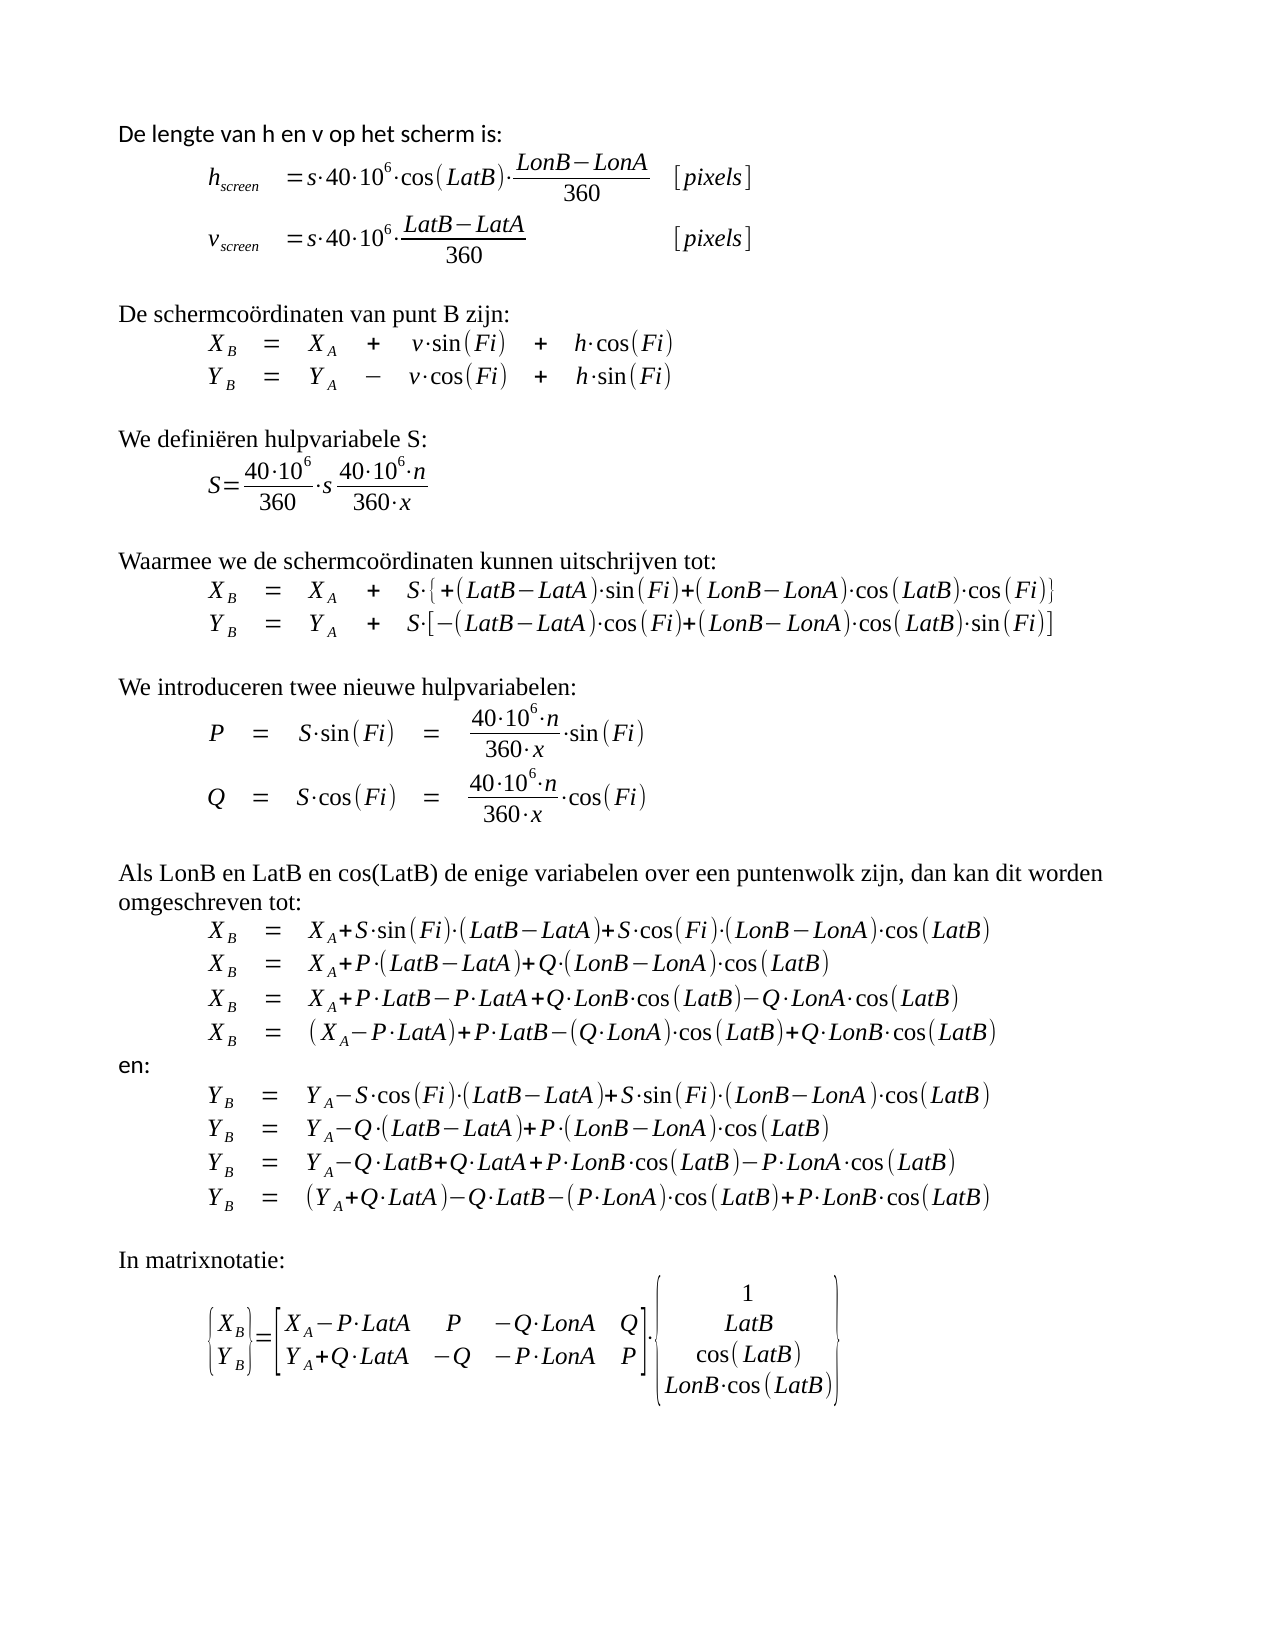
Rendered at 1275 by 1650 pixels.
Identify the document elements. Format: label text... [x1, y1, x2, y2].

text en: [118, 1049, 1157, 1080]
text De lengte van h en v op het scherm is: [118, 118, 1157, 149]
text Als LonB en LatB en cos(LatB) de enige variabelen over een puntenwolk zijn, dan kan dit worden omgeschreven tot: [118, 858, 1157, 915]
text We definiëren hulpvariabele S: [118, 424, 1157, 453]
text We introduceren twee nieuwe hulpvariabelen: [118, 672, 1157, 700]
text De schermcoördinaten van punt B zijn: [118, 299, 1157, 328]
text Waarmee we de schermcoördinaten kunnen uitschrijven tot: [118, 546, 1157, 575]
text In matrixnotatie: [118, 1245, 1157, 1273]
